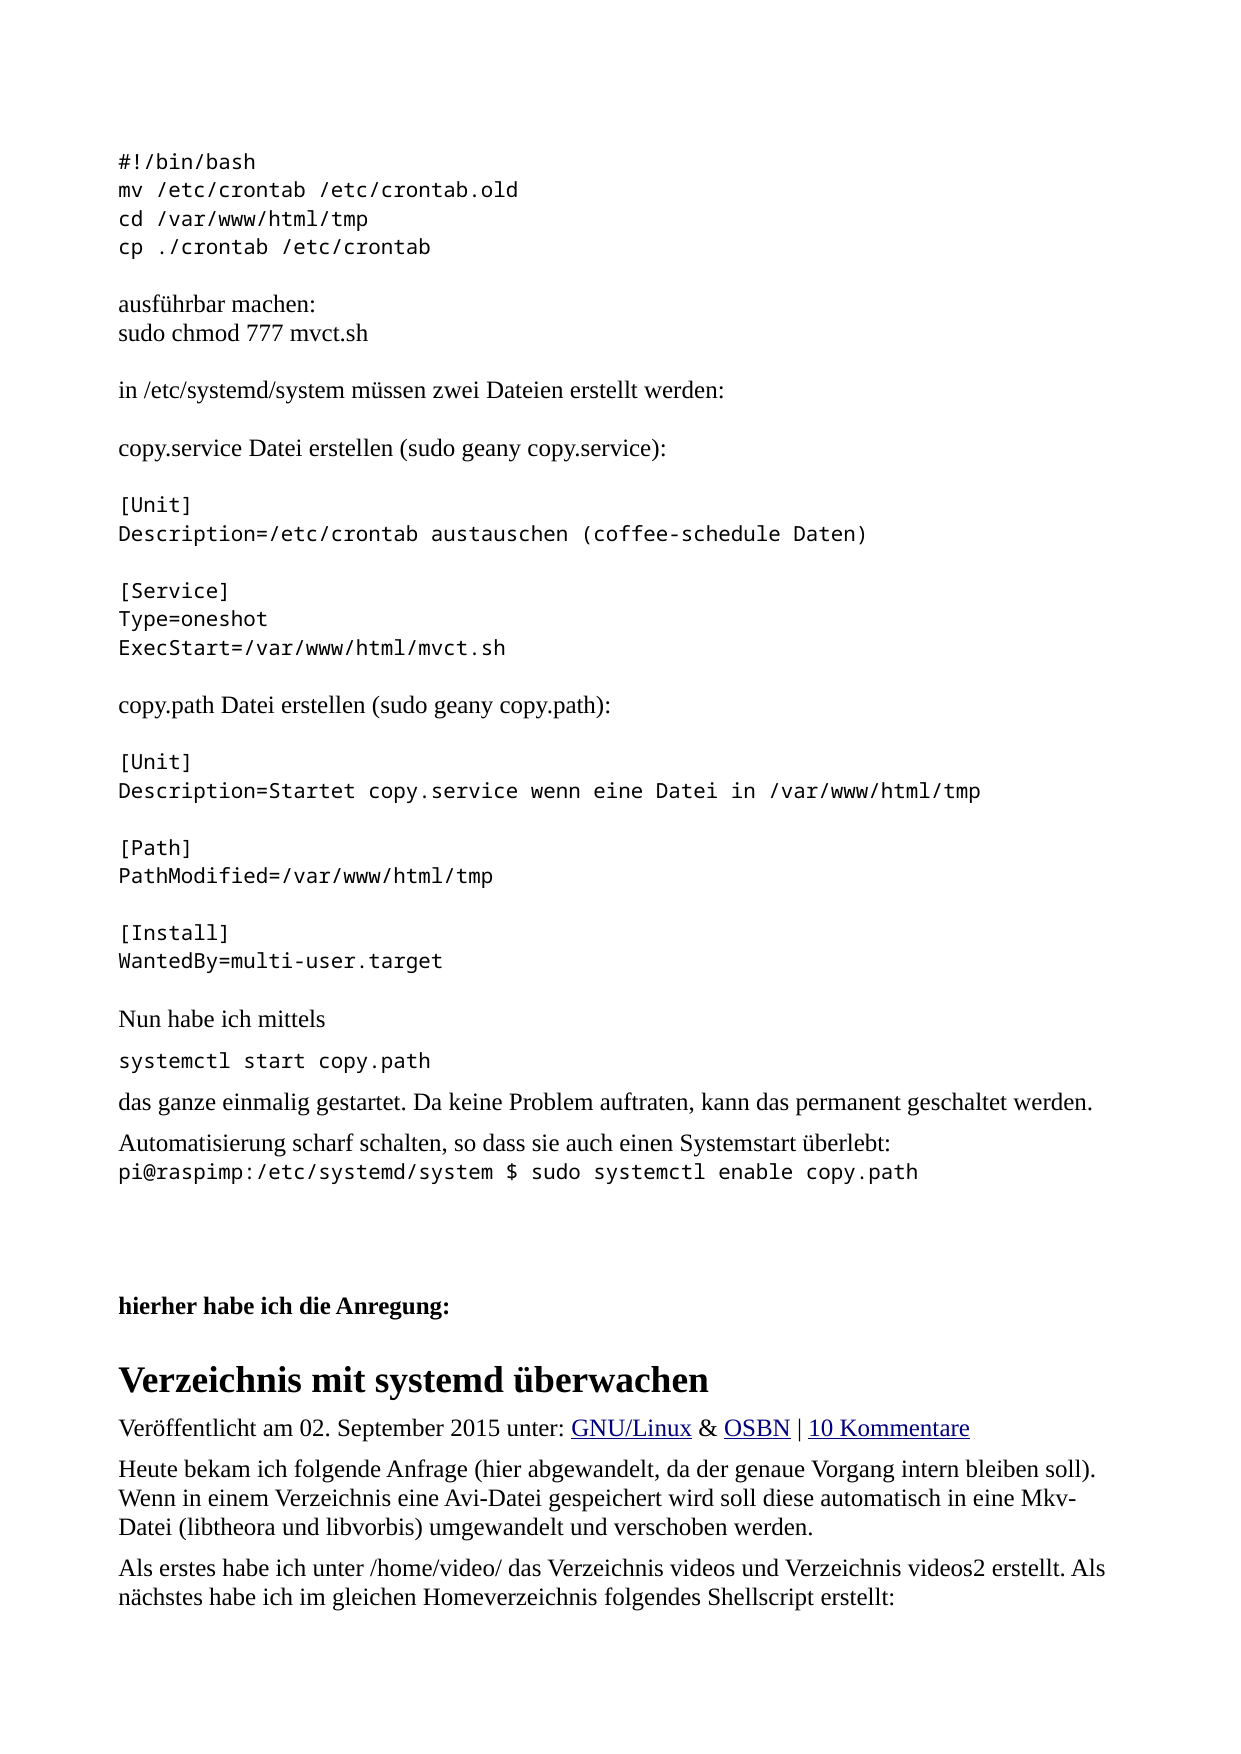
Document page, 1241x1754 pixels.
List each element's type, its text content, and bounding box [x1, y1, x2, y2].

text systemctl start copy.path [118, 1045, 1122, 1074]
text Description=Startet copy.service wenn eine Datei in /var/www/html/tmp [118, 776, 1122, 804]
text [Service] [118, 576, 1122, 604]
text cd /var/www/html/tmp [118, 204, 1122, 232]
text [Install] [118, 918, 1122, 947]
text Type=oneshot [118, 604, 1122, 633]
text Als erstes habe ich unter /home/video/ das Verzeichnis videos und Verzeichnis videos2 erstellt. Als nächstes habe ich im gleichen Homeverzeichnis folgendes Shellscript erstellt: [118, 1553, 1122, 1610]
text Heute bekam ich folgende Anfrage (hier abgewandelt, da der genaue Vorgang intern bleiben soll). Wenn in einem Verzeichnis eine Avi-Datei gespeichert wird soll diese automatisch in eine Mkv-Datei (libtheora und libvorbis) umgewandelt und verschoben werden. [118, 1454, 1122, 1540]
text in /etc/systemd/system müssen zwei Dateien erstellt werden: [118, 376, 1122, 404]
text sudo chmod 777 mvct.sh [118, 318, 1122, 347]
text [Unit] [118, 747, 1122, 776]
text WantedBy=multi-user.target [118, 947, 1122, 975]
text copy.service Datei erstellen (sudo geany copy.service): [118, 433, 1122, 462]
text #!/bin/bash [118, 147, 1122, 175]
text mv /etc/crontab /etc/crontab.old [118, 175, 1122, 204]
text cp ./crontab /etc/crontab [118, 232, 1122, 261]
subtitle Verzeichnis mit systemd überwachen [118, 1357, 1122, 1400]
text [Path] [118, 833, 1122, 861]
text pi@raspimp:/etc/systemd/system $ sudo systemctl enable copy.path [118, 1157, 1122, 1185]
text ausführbar machen: [118, 289, 1122, 318]
text copy.path Datei erstellen (sudo geany copy.path): [118, 690, 1122, 719]
text Nun habe ich mittels [118, 1004, 1122, 1032]
text das ganze einmalig gestartet. Da keine Problem auftraten, kann das permanent geschaltet werden. [118, 1087, 1122, 1116]
subtitle hierher habe ich die Anregung: [118, 1291, 1122, 1320]
text [Unit] [118, 491, 1122, 519]
text Veröffentlicht am 02. September 2015 unter: GNU/Linux & OSBN | 10 Kommentare [118, 1413, 1122, 1442]
text ExecStart=/var/www/html/mvct.sh [118, 633, 1122, 661]
text Description=/etc/crontab austauschen (coffee-schedule Daten) [118, 519, 1122, 547]
text Automatisierung scharf schalten, so dass sie auch einen Systemstart überlebt: [118, 1128, 1122, 1157]
text PathModified=/var/www/html/tmp [118, 861, 1122, 890]
